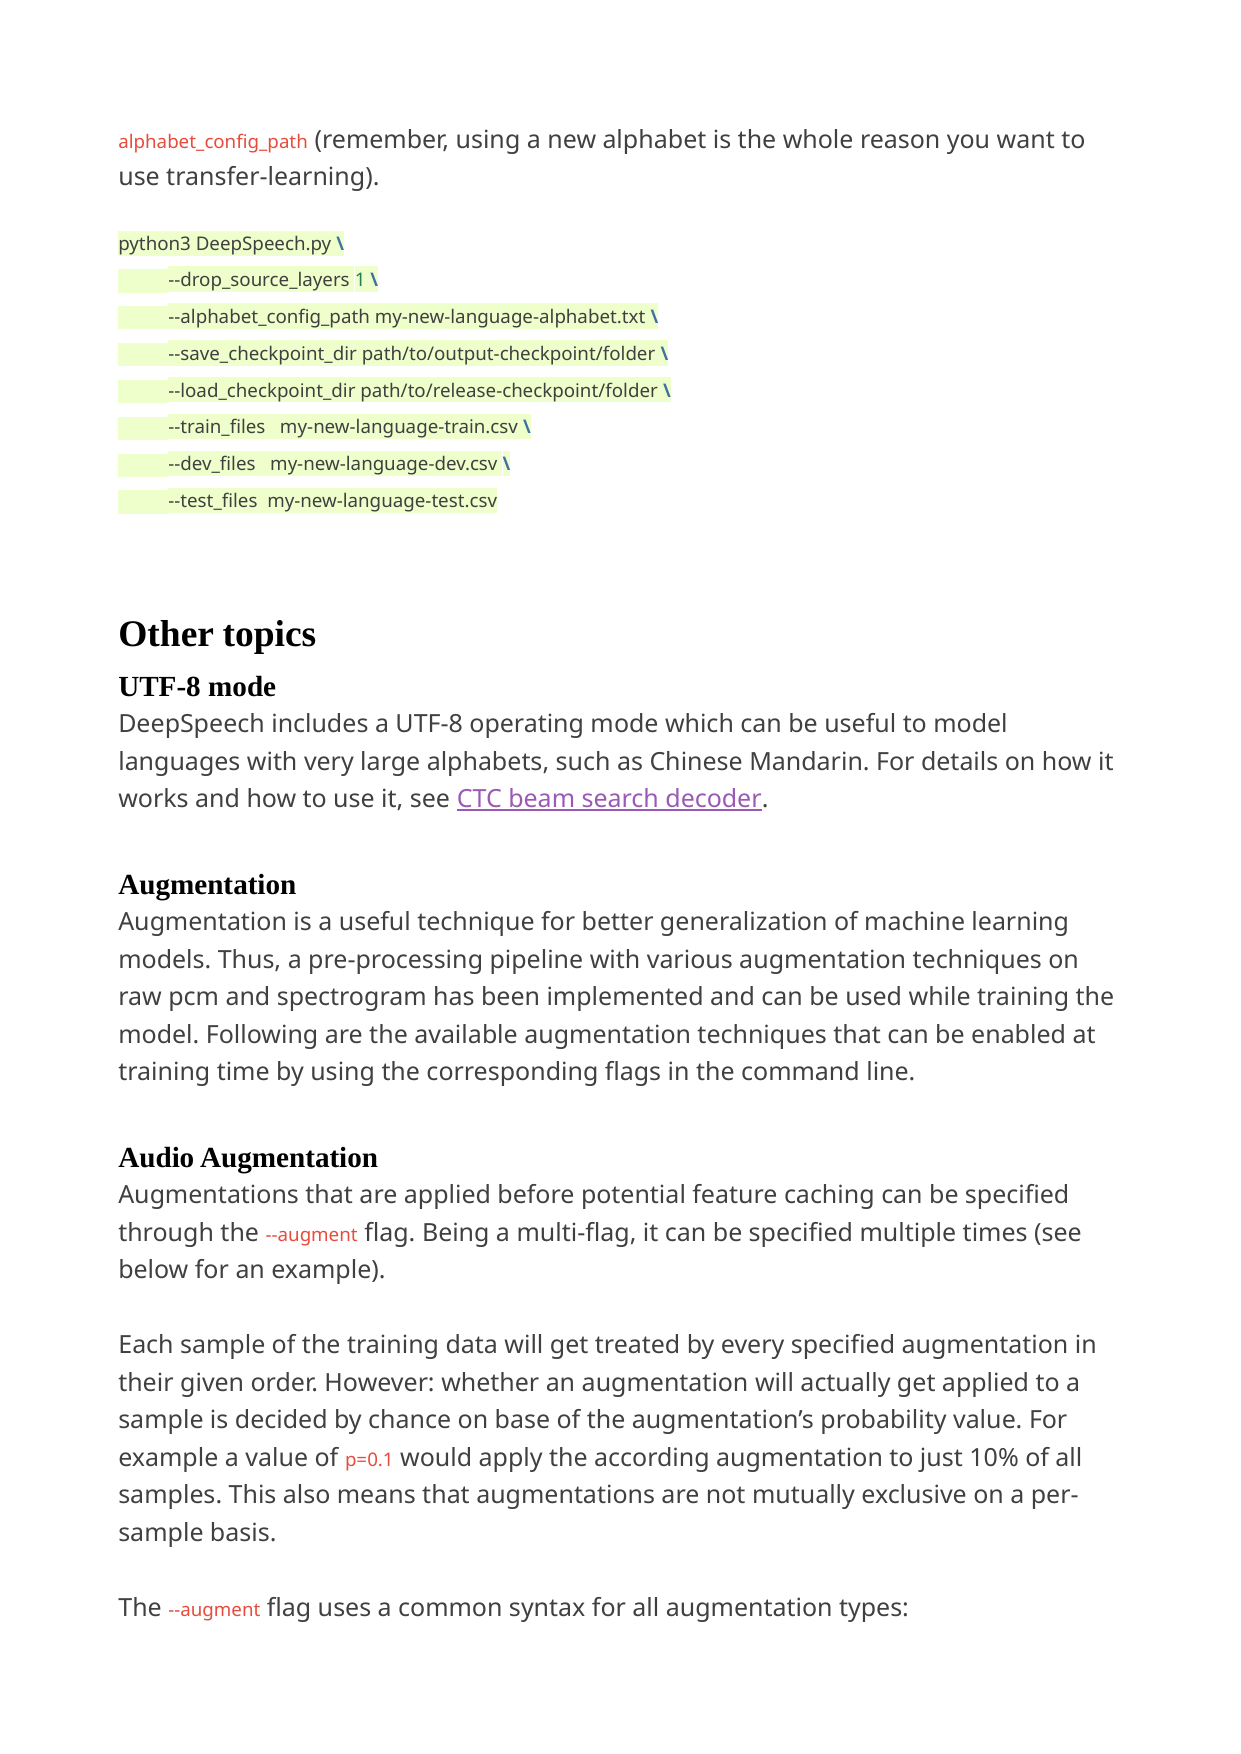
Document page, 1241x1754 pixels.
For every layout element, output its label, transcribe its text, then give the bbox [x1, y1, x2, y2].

text --load_checkpoint_dir path/to/release-checkpoint/folder \ [118, 377, 1122, 403]
text DeepSpeech includes a UTF-8 operating mode which can be useful to model languages with very large alphabets, such as Chinese Mandarin. For details on how it works and how to use it, see CTC beam search decoder. [118, 702, 1122, 815]
text The --augment flag uses a common syntax for all augmentation types: [118, 1586, 1122, 1623]
text Each sample of the training data will get treated by every specified augmentation in their given order. However: whether an augmentation will actually get applied to a sample is decided by chance on base of the augmentation’s probability value. For example a value of p=0.1 would apply the according augmentation to just 10% of all samples. This also means that augmentations are not mutually exclusive on a per-sample basis. [118, 1323, 1122, 1548]
text --test_files my-new-language-test.csv [118, 488, 1122, 514]
text --drop_source_layers 1 \ [118, 266, 1122, 293]
text python3 DeepSpeech.py \ [118, 231, 1122, 256]
text --dev_files my-new-language-dev.csv \ [118, 451, 1122, 477]
text --save_checkpoint_dir path/to/output-checkpoint/folder \ [118, 340, 1122, 366]
text Augmentations that are applied before potential feature caching can be specified through the --augment flag. Being a multi-flag, it can be specified multiple times (see below for an example). [118, 1173, 1122, 1286]
subtitle Augmentation [118, 867, 1122, 900]
text --alphabet_config_path (remember, using a new alphabet is the whole reason you want to use transfer-learning). [118, 118, 1122, 193]
text --alphabet_config_path my-new-language-alphabet.txt \ [118, 303, 1122, 329]
subtitle Audio Augmentation [118, 1140, 1122, 1173]
subtitle Other topics [118, 611, 1122, 654]
subtitle UTF-8 mode [118, 669, 1122, 702]
text Augmentation is a useful technique for better generalization of machine learning models. Thus, a pre-processing pipeline with various augmentation techniques on raw pcm and spectrogram has been implemented and can be used while training the model. Following are the available augmentation techniques that can be enabled at training time by using the corresponding flags in the command line. [118, 900, 1122, 1088]
text --train_files my-new-language-train.csv \ [118, 414, 1122, 440]
